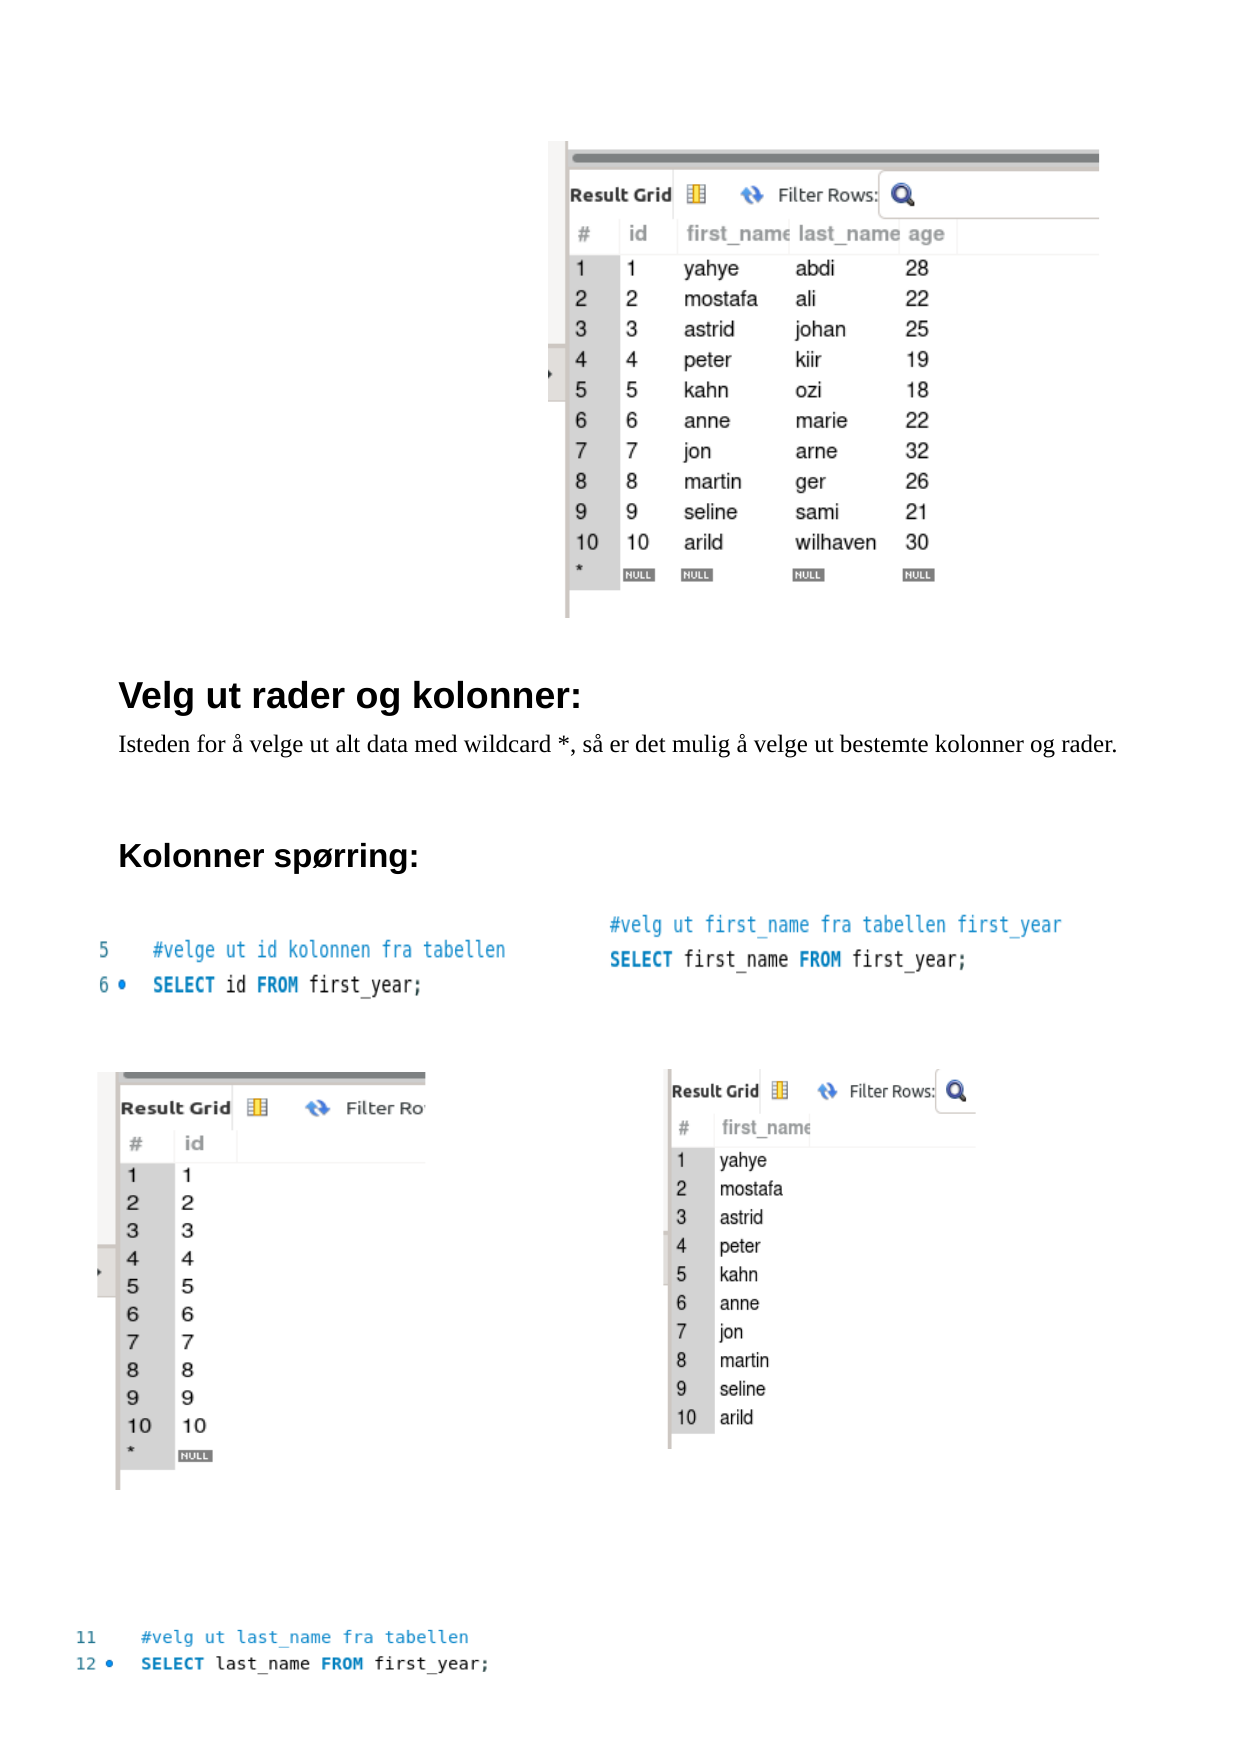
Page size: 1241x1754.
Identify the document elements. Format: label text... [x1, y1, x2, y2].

subtitle Velg ut rader og kolonner: [118, 673, 1122, 716]
picture [84, 929, 552, 1007]
picture [66, 1625, 508, 1684]
text Isteden for å velge ut alt data med wildcard *, så er det mulig å velge ut bestemte kolonner og rader. [118, 729, 1122, 757]
picture [663, 1069, 976, 1449]
subtitle Kolonner spørring: [118, 836, 1122, 874]
picture [97, 1072, 426, 1490]
picture [596, 901, 1068, 997]
picture [548, 141, 1100, 618]
